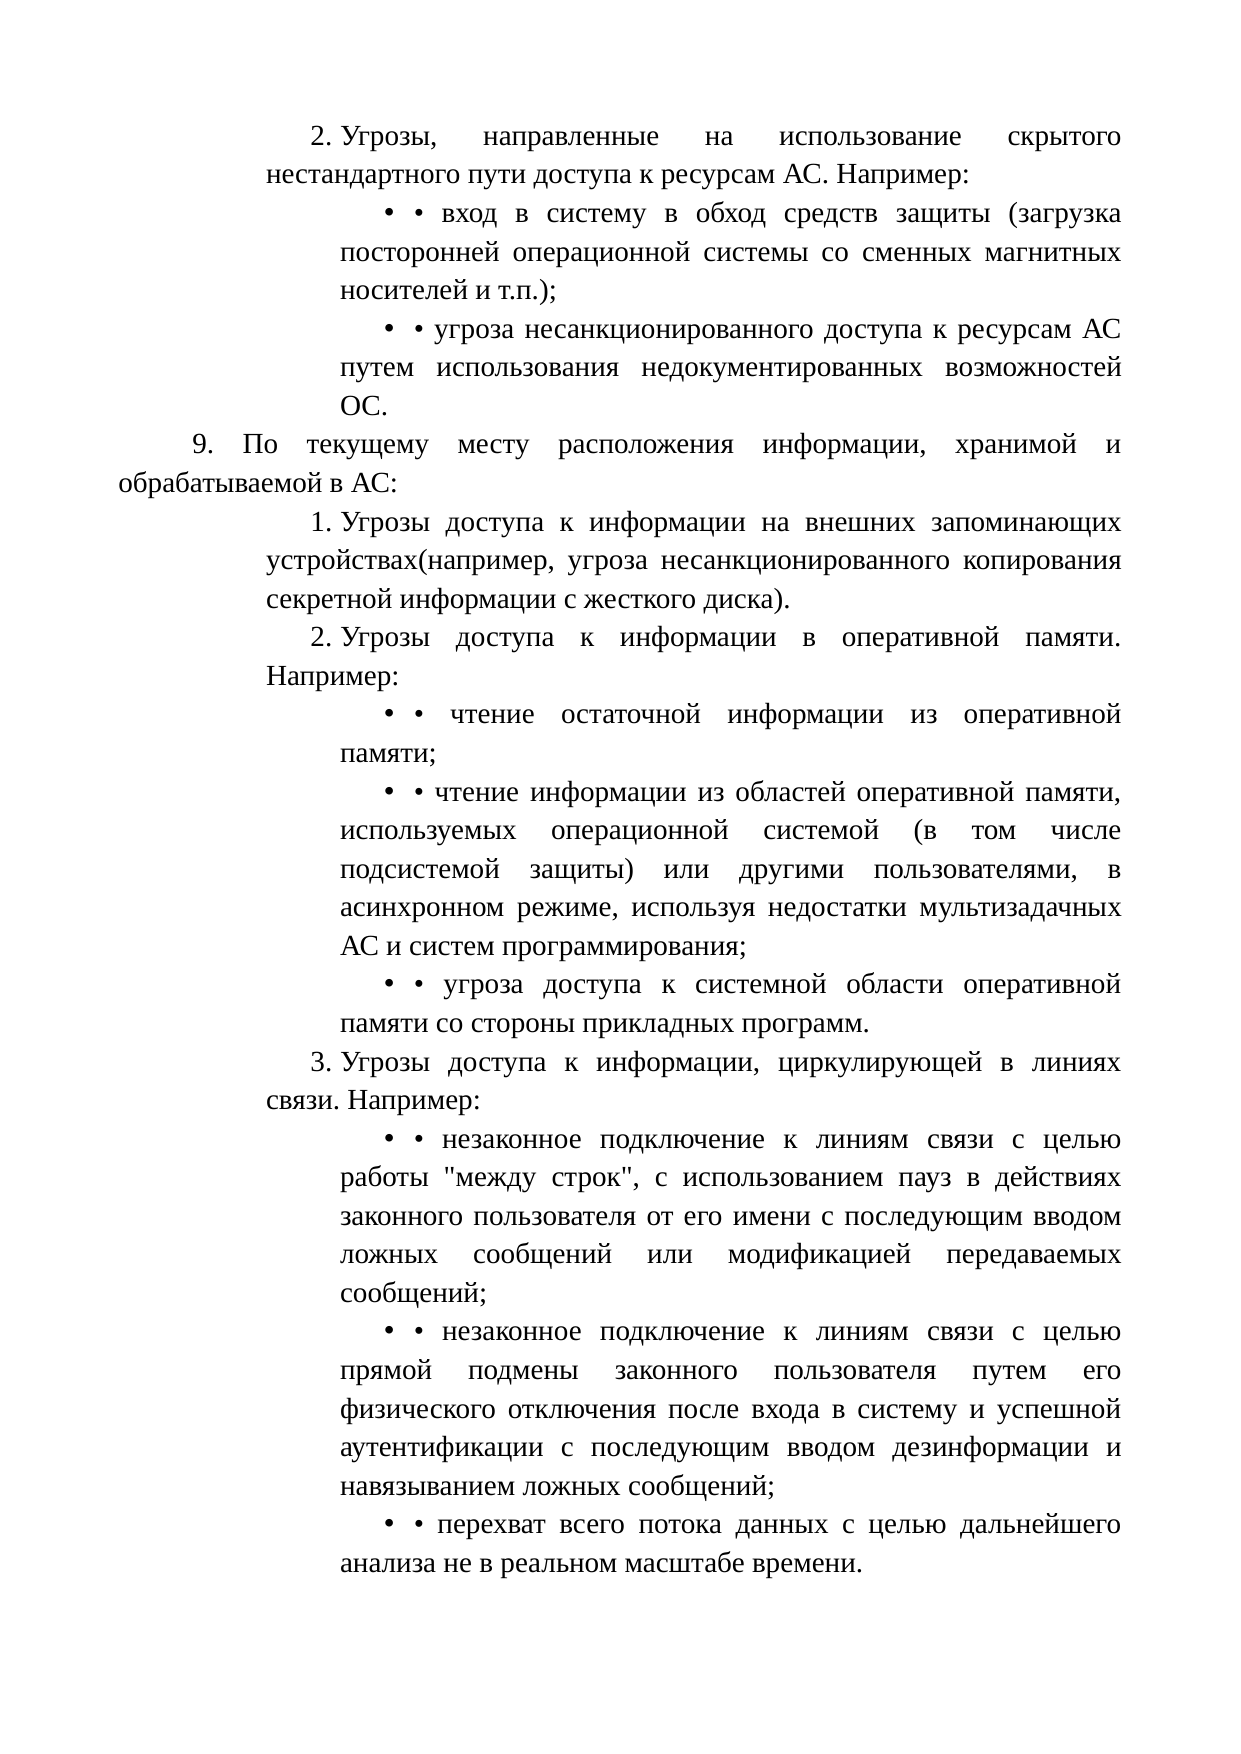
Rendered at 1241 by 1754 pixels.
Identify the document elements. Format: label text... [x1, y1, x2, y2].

list • чтение остаточной информации из оперативной памяти; [310, 696, 1122, 769]
list • незаконное подключение к линиям связи с целью прямой подмены законного пользователя путем его физического отключения после входа в систему и успешной аутентификации с последующим вводом дезинформации и навязыванием ложных сообщений; [310, 1313, 1122, 1501]
list Угрозы, направленные на использование скрытого нестандартного пути доступа к ресурсам АС. Например: [236, 118, 1122, 190]
list • незаконное подключение к линиям связи с целью работы "между строк", с использованием пауз в действиях законного пользователя от его имени с последующим вводом ложных сообщений или модификацией передаваемых сообщений; [310, 1121, 1122, 1308]
list • перехват всего потока данных с целью дальнейшего анализа не в реальном масштабе времени. [310, 1506, 1122, 1578]
list • чтение информации из областей оперативной памяти, используемых операционной системой (в том числе подсистемой защиты) или другими пользователями, в асинхронном режиме, используя недостатки мультизадачных АС и систем программирования; [310, 774, 1122, 961]
text 9. По текущему месту расположения информации, хранимой и обрабатываемой в АС: [118, 427, 1122, 499]
list Угрозы доступа к информации в оперативной памяти. Например: [236, 619, 1122, 691]
list • угроза доступа к системной области оперативной памяти со стороны прикладных программ. [310, 966, 1122, 1039]
list Угрозы доступа к информации на внешних запоминающих устройствах(например, угроза несанкционированного копирования секретной информации с жесткого диска). [236, 504, 1122, 614]
list • угроза несанкционированного доступа к ресурсам АС путем использования недокументированных возможностей ОС. [310, 311, 1122, 422]
list • вход в систему в обход средств защиты (загрузка посторонней операционной системы со сменных магнитных носителей и т.п.); [310, 195, 1122, 306]
list Угрозы доступа к информации, циркулирующей в линиях связи. Например: [236, 1044, 1122, 1116]
